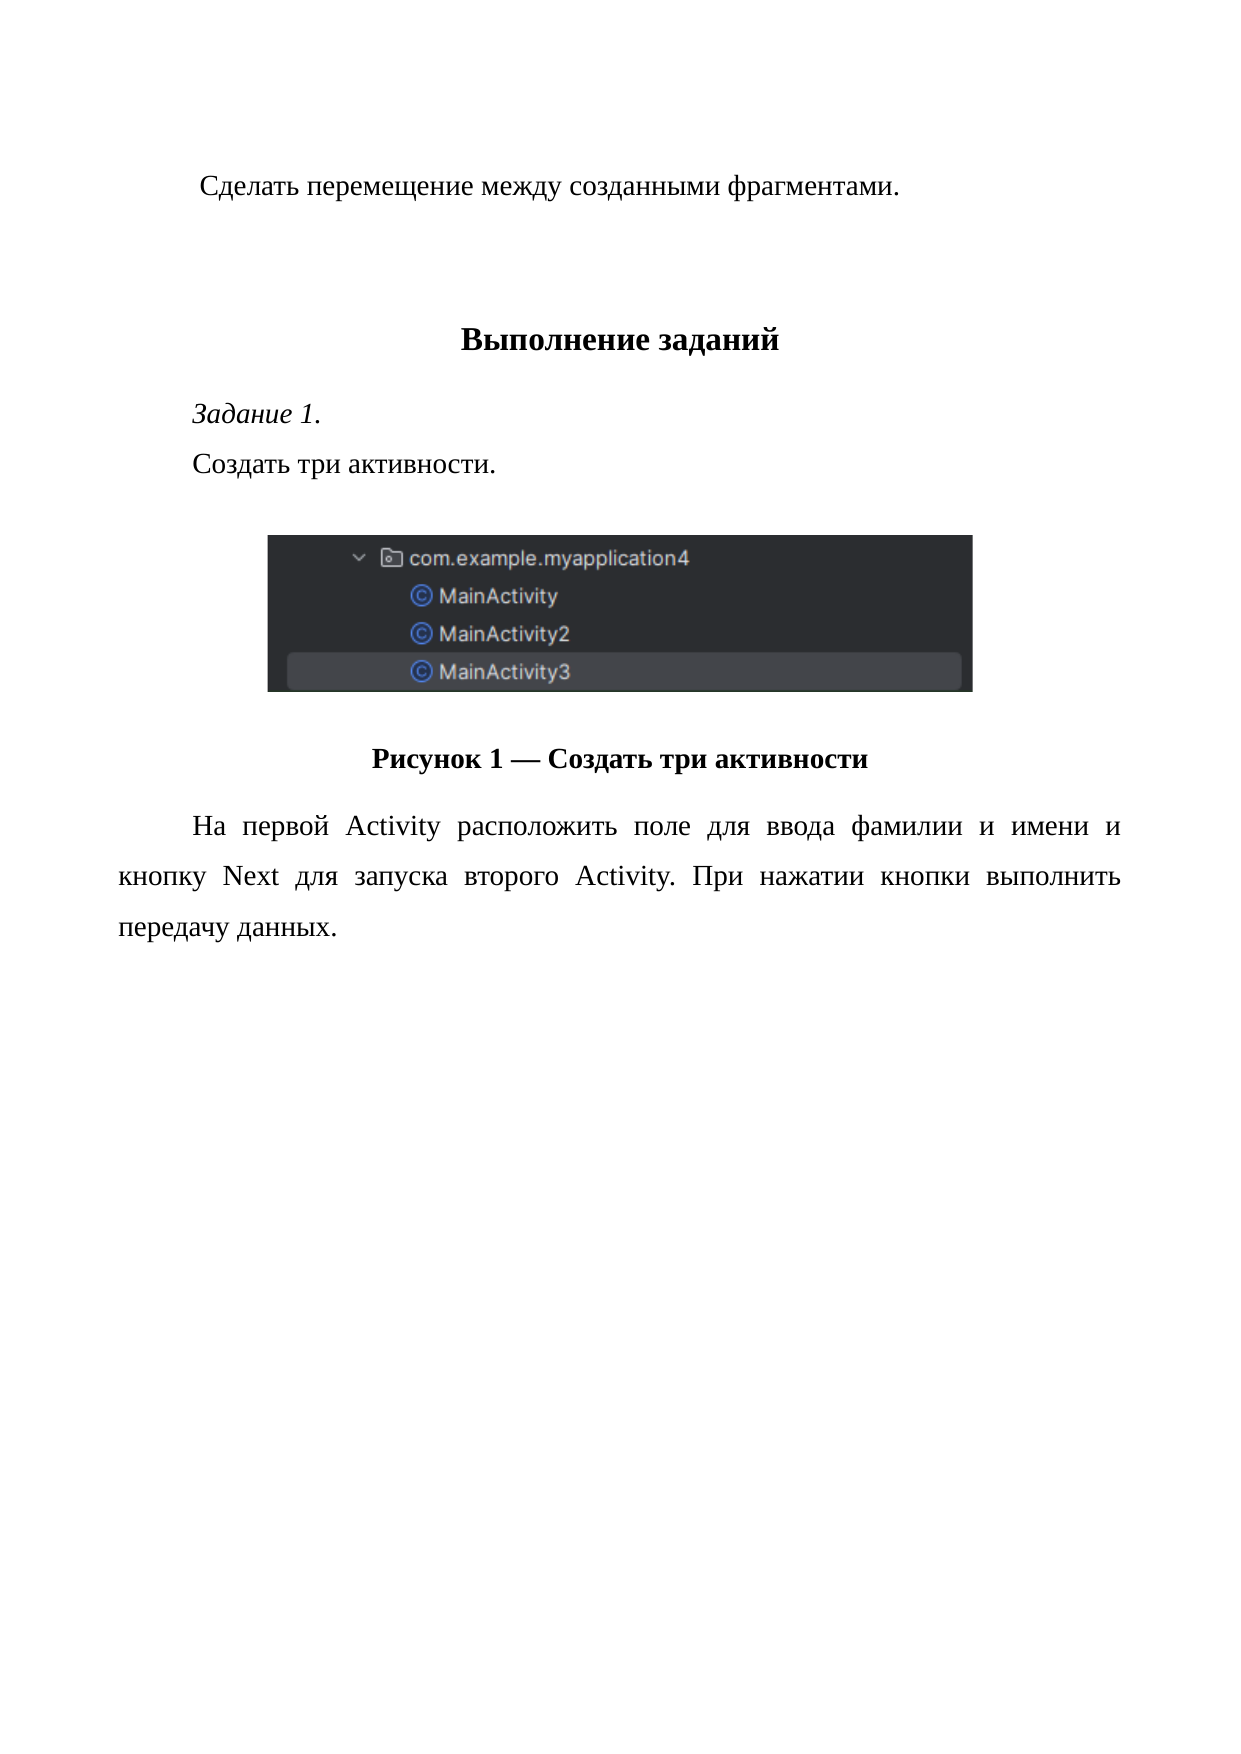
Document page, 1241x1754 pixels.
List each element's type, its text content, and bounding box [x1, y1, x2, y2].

text Выполнение заданий [118, 319, 1122, 358]
text Создать три активности. [118, 446, 1122, 480]
text Сделать перемещение между созданными фрагментами. [118, 168, 1122, 202]
text Задание 1. [118, 396, 1122, 429]
picture [267, 535, 973, 692]
text Рисунок 1 — Создать три активности [118, 741, 1122, 774]
text На первой Activity расположить поле для ввода фамилии и имени и кнопку Next для запуска второго Activity. При нажатии кнопки выполнить передачу данных. [118, 808, 1122, 942]
